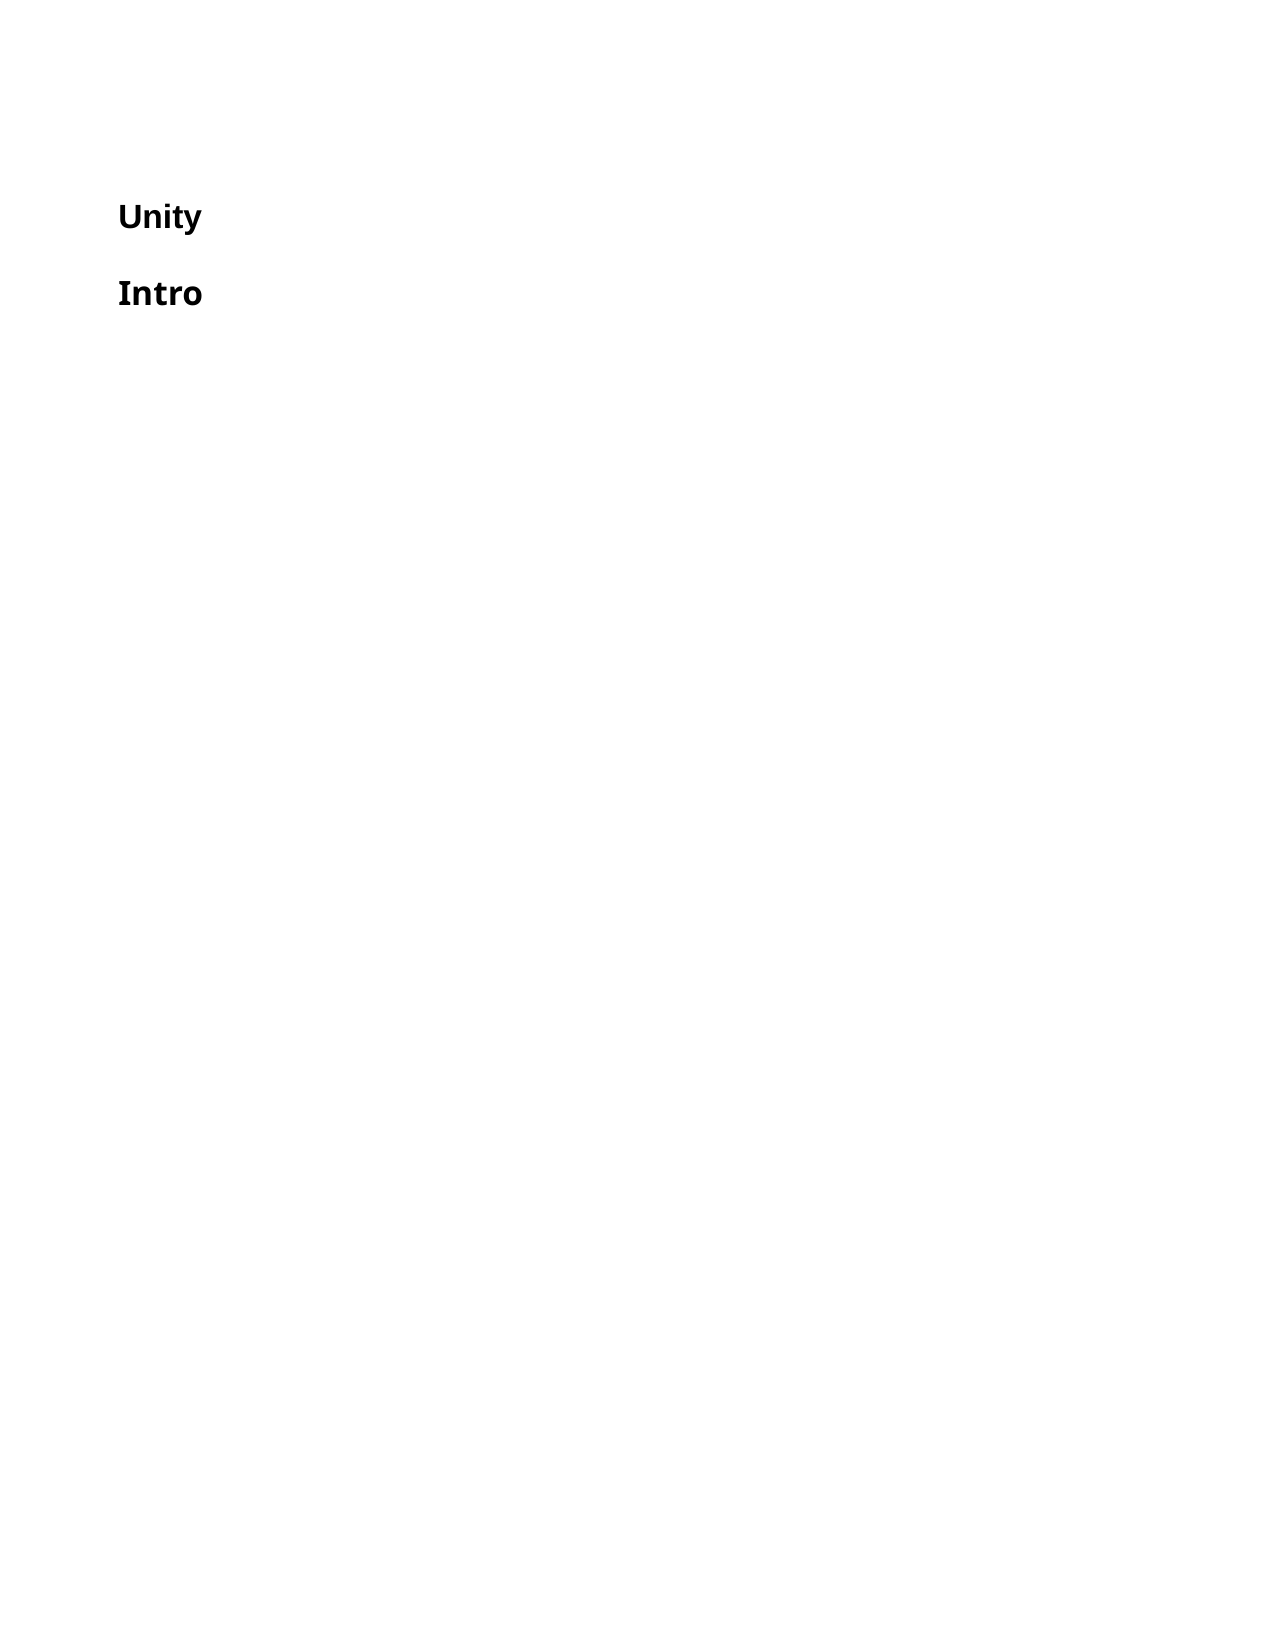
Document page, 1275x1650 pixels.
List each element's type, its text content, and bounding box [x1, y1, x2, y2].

subtitle Unity [118, 197, 1157, 236]
subtitle Intro [118, 269, 1157, 315]
